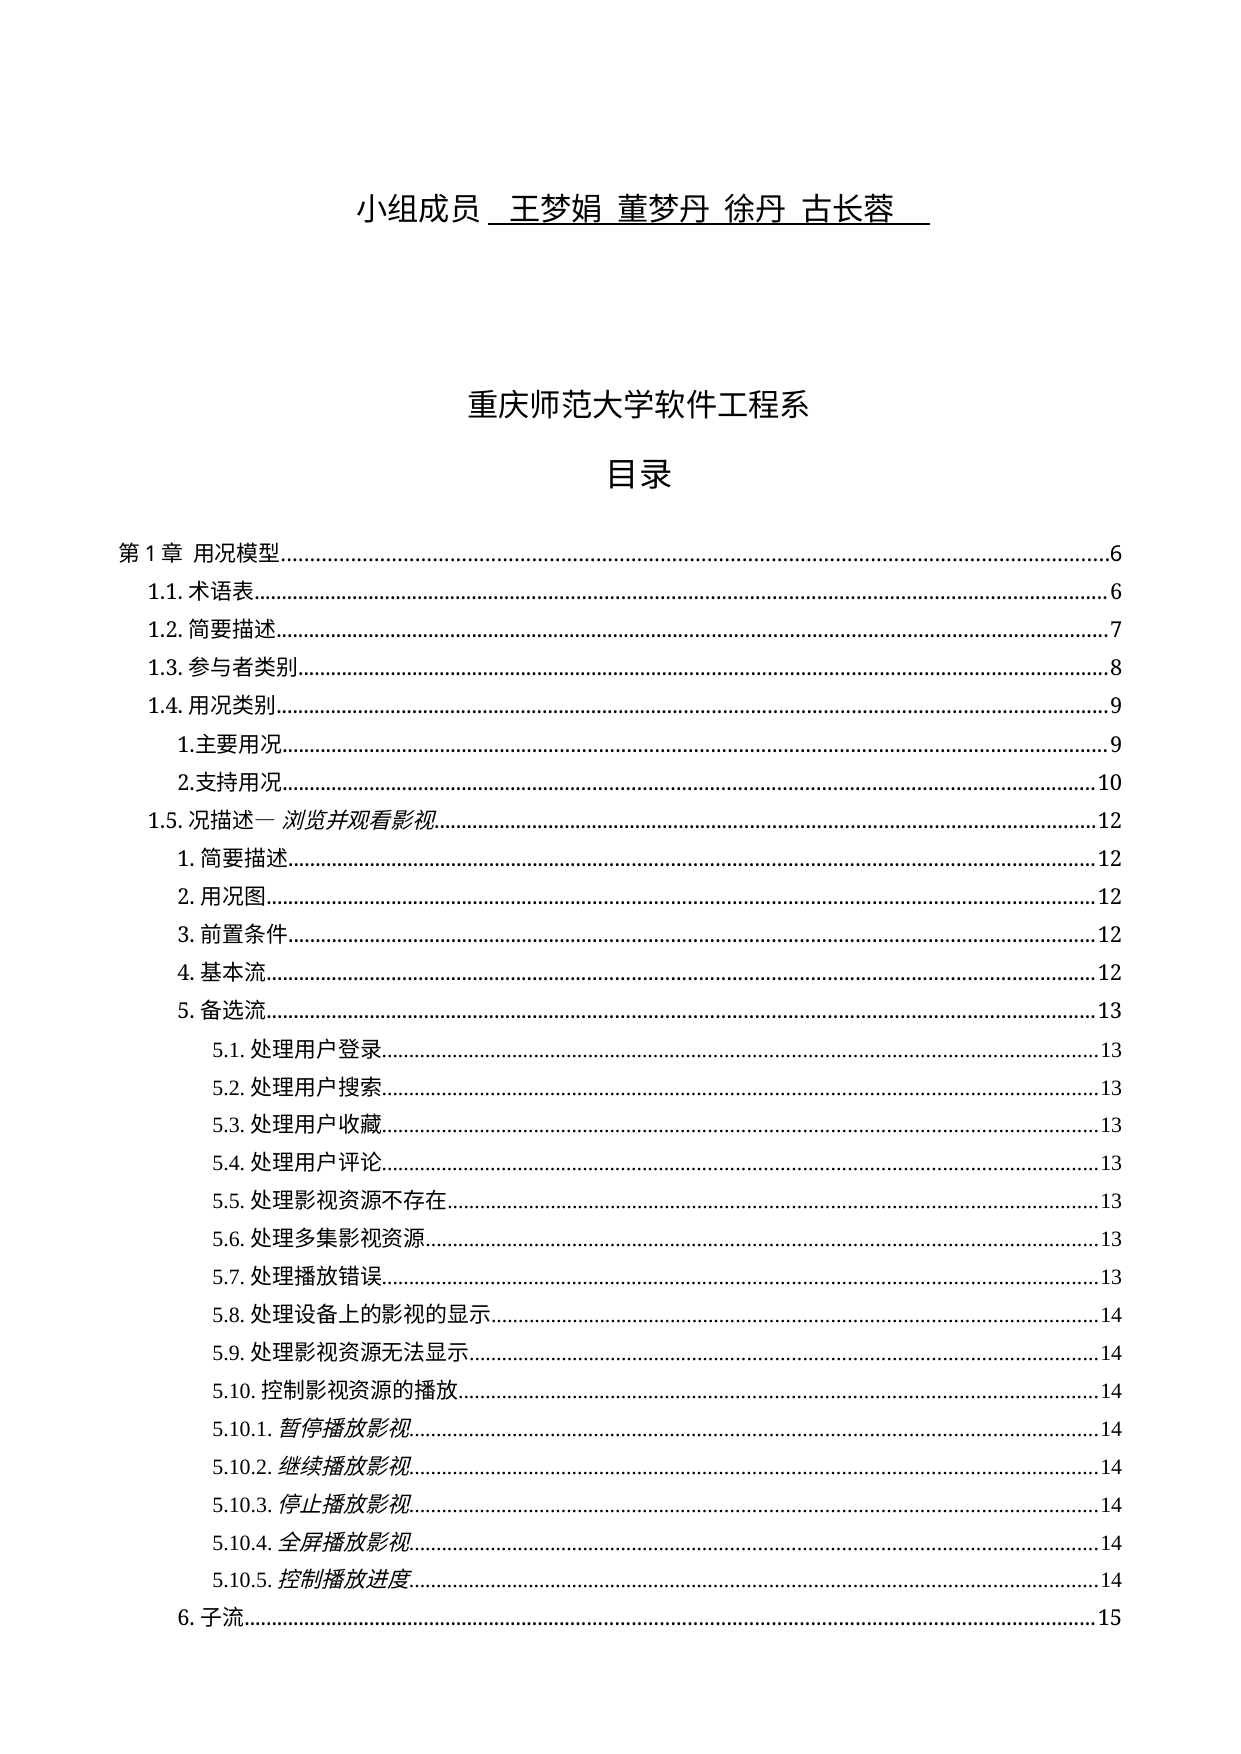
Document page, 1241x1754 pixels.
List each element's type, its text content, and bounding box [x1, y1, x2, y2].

text 5.1. 处理用户登录 13 [207, 1032, 1122, 1063]
text 5.10.1. 暂停播放影视 14 [207, 1411, 1122, 1442]
text 5.10.4. 全屏播放影视 14 [207, 1524, 1122, 1556]
text 1.1. 术语表 6 [148, 574, 1122, 606]
text 1.主要用况 9 [177, 727, 1122, 758]
text 第1章 用况模型 6 [118, 536, 1122, 568]
text 5.10.5. 控制播放进度 14 [207, 1562, 1122, 1594]
text 5.4. 处理用户评论 13 [207, 1145, 1122, 1177]
text 5.8. 处理设备上的影视的显示 14 [207, 1297, 1122, 1329]
text 6. 子流 15 [177, 1600, 1122, 1632]
text 5. 备选流 13 [177, 993, 1122, 1025]
text 3. 前置条件 12 [177, 917, 1122, 949]
text 5.9. 处理影视资源无法显示 14 [207, 1335, 1122, 1367]
text 1.4. 用况类别 9 [148, 688, 1122, 720]
text 5.7. 处理播放错误 13 [207, 1259, 1122, 1291]
text 2. 用况图 12 [177, 879, 1122, 911]
text 2.支持用况 10 [177, 765, 1122, 797]
text 5.3. 处理用户收藏 13 [207, 1107, 1122, 1139]
text 小组成员 王梦娟 董梦丹 徐丹 古长蓉 [156, 184, 1122, 229]
subtitle 目录 [156, 447, 1122, 496]
text 5.10.3. 停止播放影视 14 [207, 1487, 1122, 1518]
text 1.5. 况描述— 浏览并观看影视 12 [148, 803, 1122, 835]
text 5.6. 处理多集影视资源 13 [207, 1221, 1122, 1253]
text 5.2. 处理用户搜索 13 [207, 1069, 1122, 1101]
text 5.10.2. 继续播放影视 14 [207, 1449, 1122, 1480]
text 1.2. 简要描述 7 [148, 612, 1122, 644]
text 5.5. 处理影视资源不存在 13 [207, 1183, 1122, 1215]
text 1. 简要描述 12 [177, 841, 1122, 873]
text 1.3. 参与者类别 8 [148, 650, 1122, 682]
text 5.10. 控制影视资源的播放 14 [207, 1373, 1122, 1404]
text 4. 基本流 12 [177, 955, 1122, 987]
text 重庆师范大学软件工程系 [156, 380, 1122, 425]
